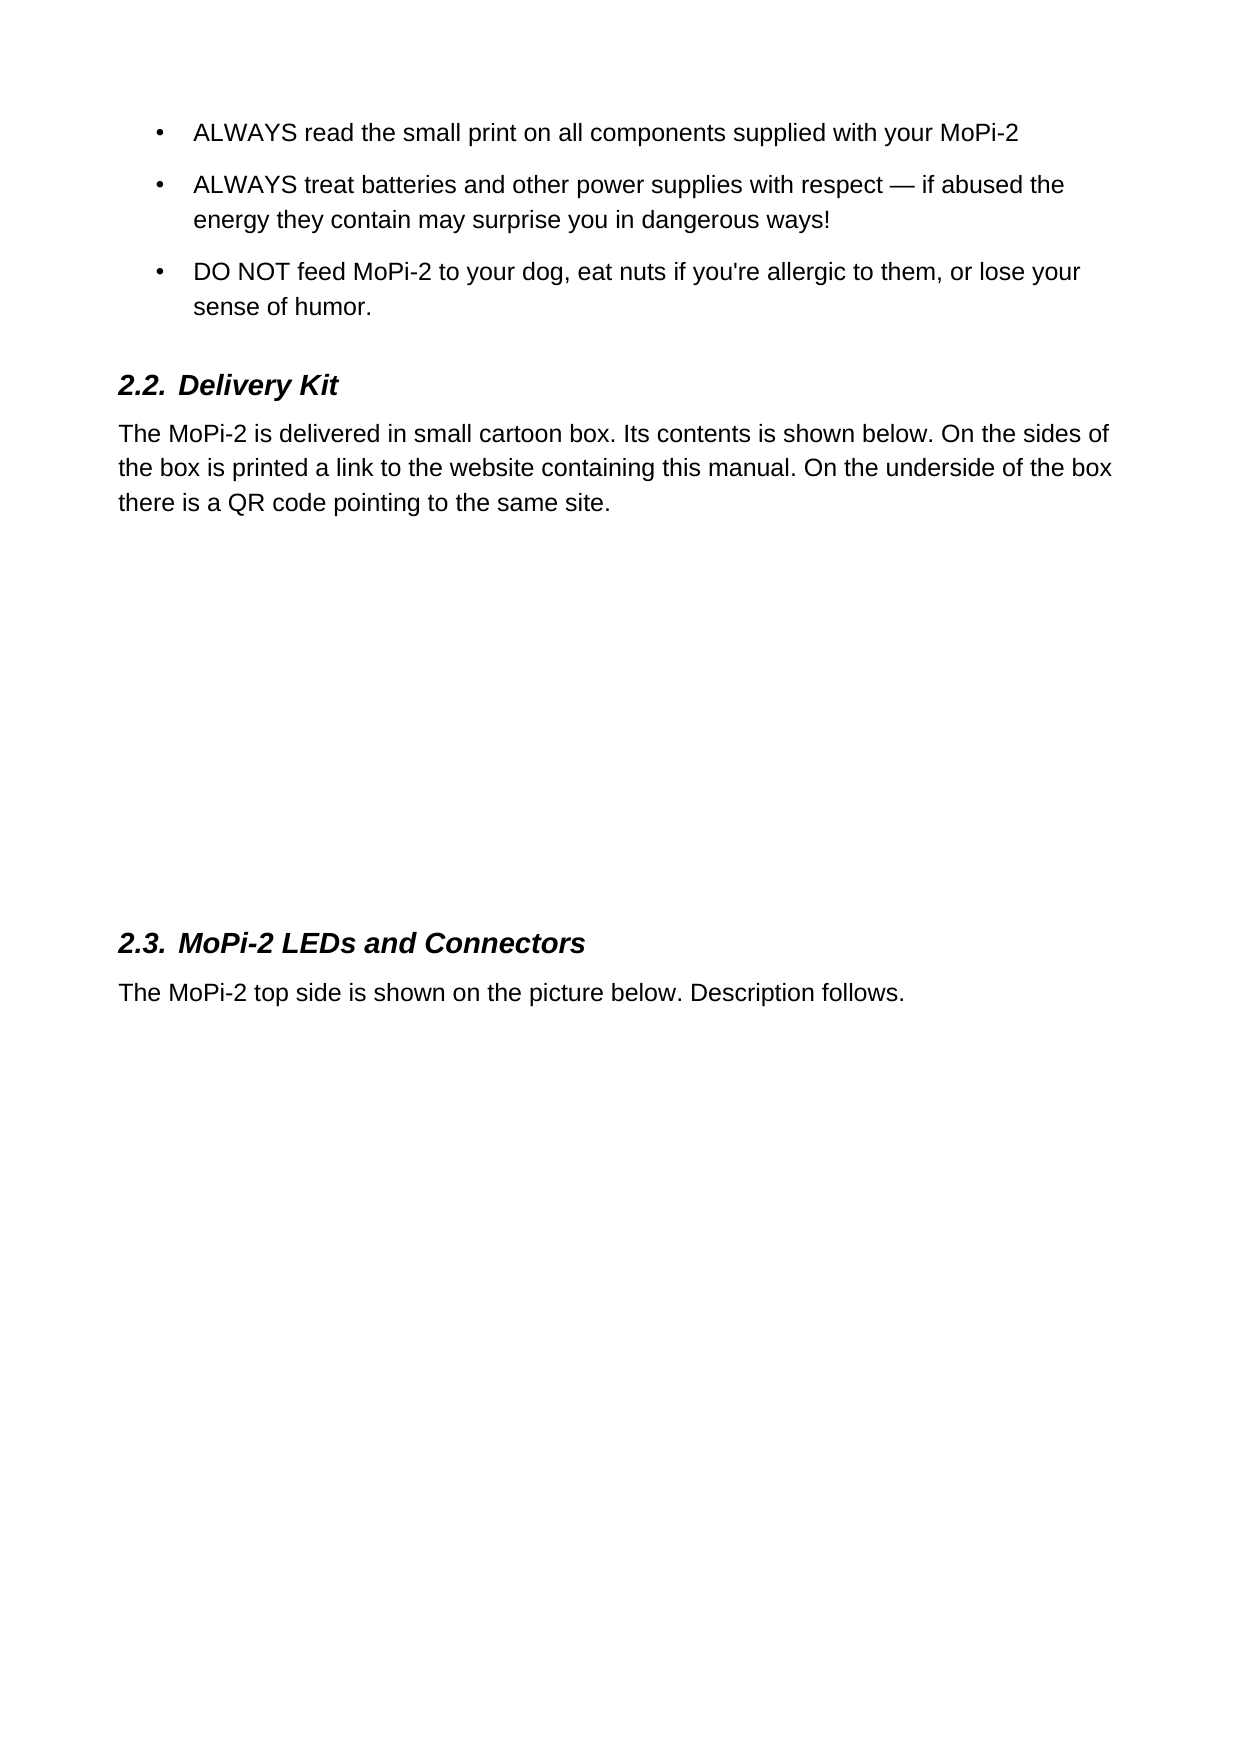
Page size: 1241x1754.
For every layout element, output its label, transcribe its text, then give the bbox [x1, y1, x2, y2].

subtitle Delivery Kit [118, 368, 1122, 401]
list ALWAYS treat batteries and other power supplies with respect — if abused the energy they contain may surprise you in dangerous ways! [156, 170, 1122, 234]
subtitle MoPi-2 LEDs and Connectors [118, 926, 1122, 960]
list DO NOT feed MoPi-2 to your dog, eat nuts if you're allergic to them, or lose your sense of humor. [156, 257, 1122, 321]
text The MoPi-2 top side is shown on the picture below. Description follows. [118, 978, 1122, 1006]
text The MoPi-2 is delivered in small cartoon box. Its contents is shown below. On the sides of the box is printed a link to the website containing this manual. On the underside of the box there is a QR code pointing to the same site. [118, 419, 1122, 517]
list ALWAYS read the small print on all components supplied with your MoPi-2 [156, 118, 1122, 147]
